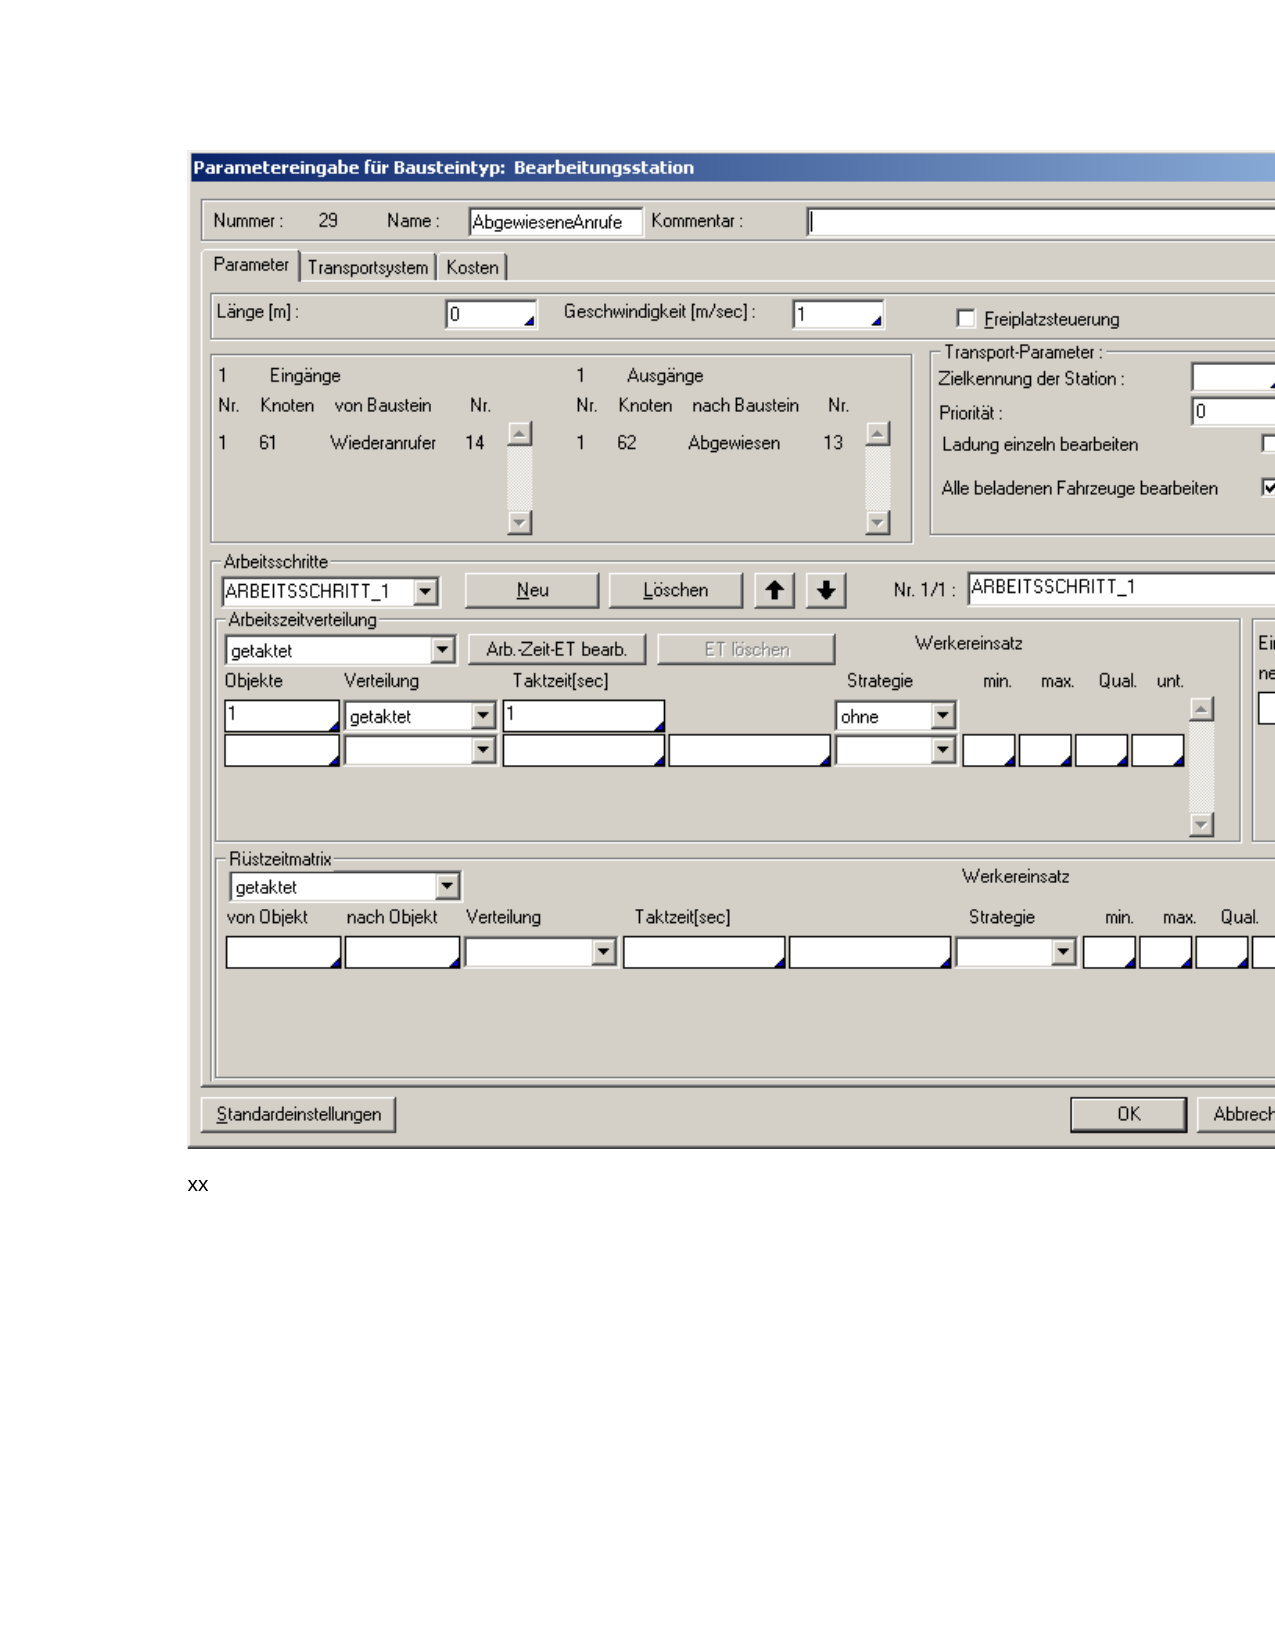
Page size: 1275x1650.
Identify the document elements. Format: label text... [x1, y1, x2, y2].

text xx [187, 1172, 1087, 1196]
